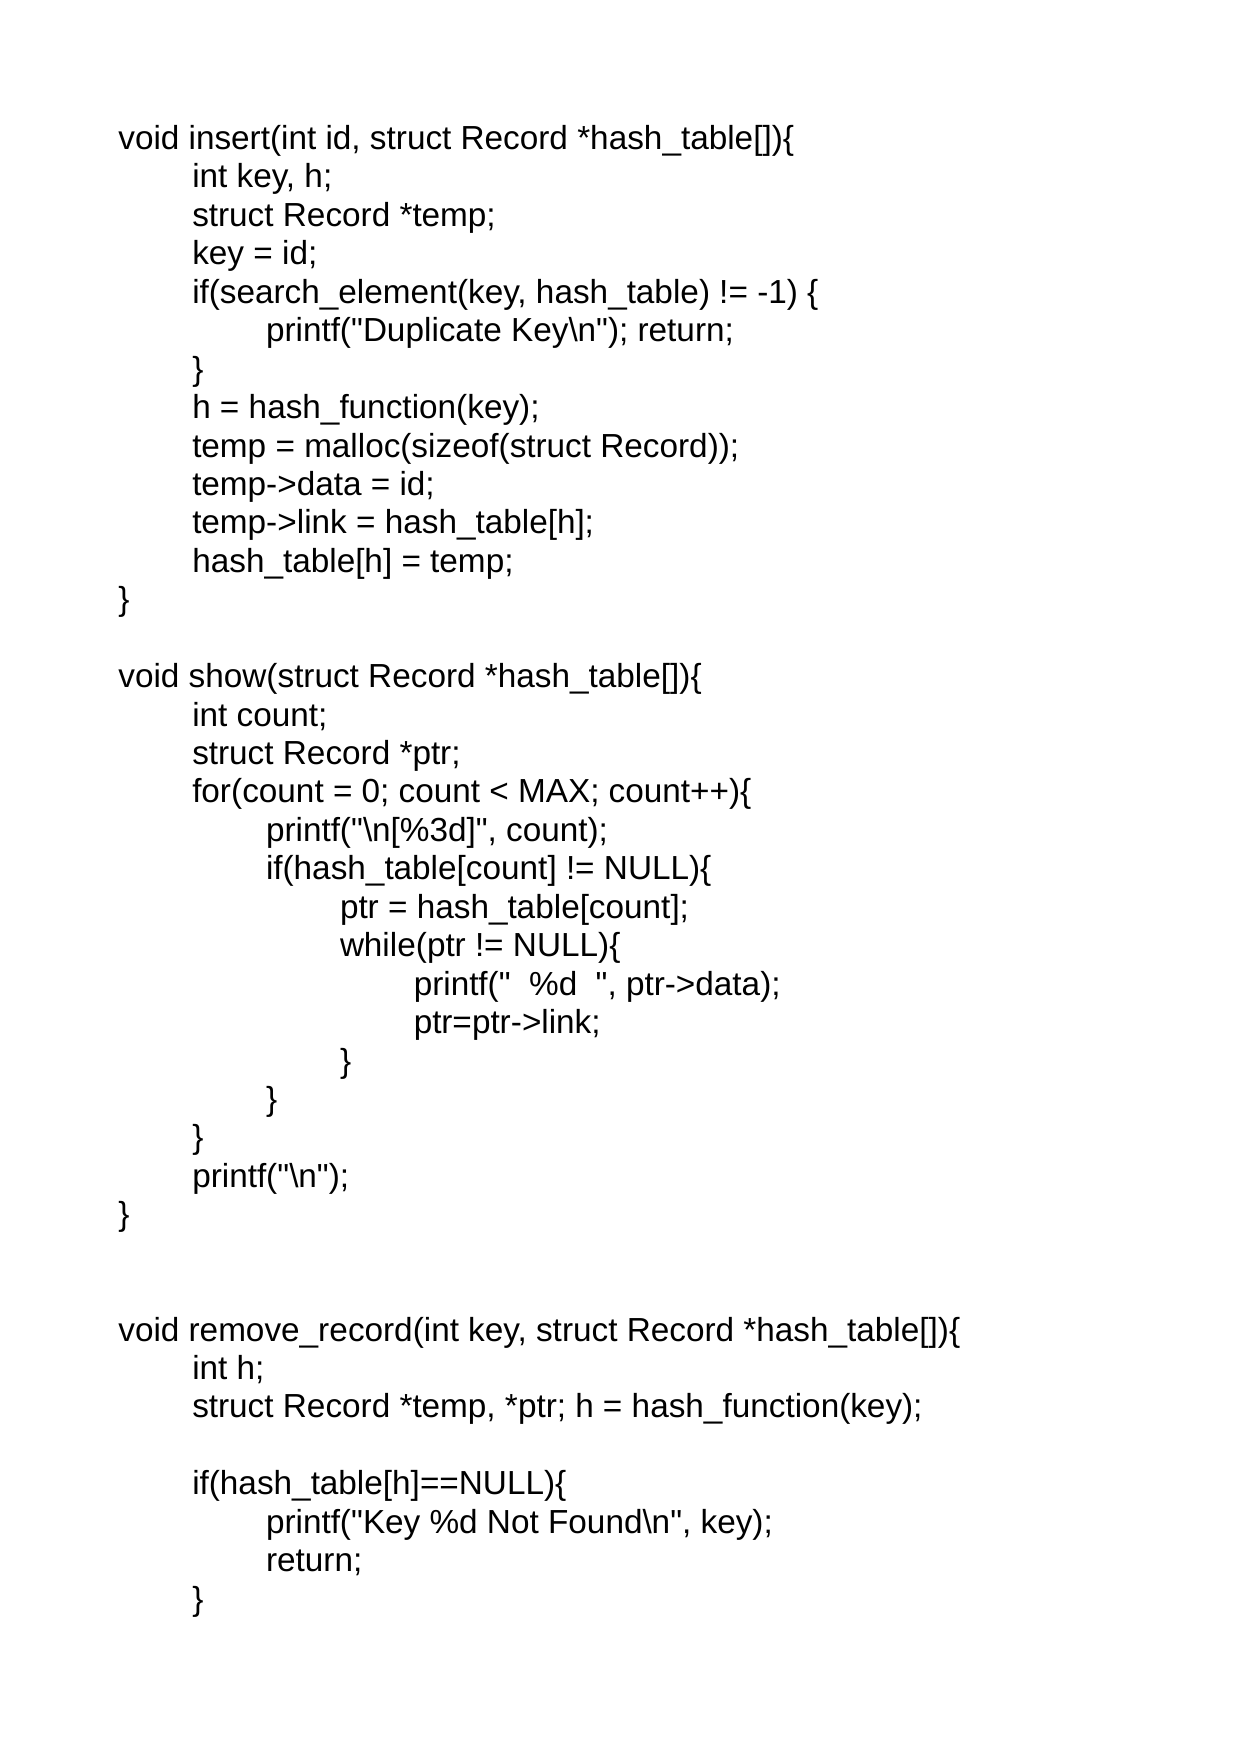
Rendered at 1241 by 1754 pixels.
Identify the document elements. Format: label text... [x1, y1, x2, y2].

text } [118, 1117, 1122, 1156]
text } [118, 349, 1122, 387]
text key = id; [118, 233, 1122, 272]
text ptr=ptr->link; [118, 1002, 1122, 1041]
text int count; [118, 695, 1122, 733]
text if(search_element(key, hash_table) != -1) { [118, 272, 1122, 310]
text printf(" %d ", ptr->data); [118, 964, 1122, 1002]
text } [118, 1079, 1122, 1117]
text temp->data = id; [118, 464, 1122, 502]
text printf("Duplicate Key\n"); return; [118, 310, 1122, 349]
text printf("\n"); [118, 1156, 1122, 1194]
text printf("Key %d Not Found\n", key); [118, 1502, 1122, 1540]
text } [118, 1579, 1122, 1617]
text if(hash_table[h]==NULL){ [118, 1463, 1122, 1502]
text int key, h; [118, 157, 1122, 195]
text h = hash_function(key); [118, 387, 1122, 426]
text } [118, 1041, 1122, 1079]
text ptr = hash_table[count]; [118, 887, 1122, 925]
text void remove_record(int key, struct Record *hash_table[]){ [118, 1310, 1122, 1348]
text if(hash_table[count] != NULL){ [118, 848, 1122, 887]
text hash_table[h] = temp; [118, 541, 1122, 579]
text struct Record *temp; [118, 195, 1122, 233]
text int h; [118, 1348, 1122, 1387]
text while(ptr != NULL){ [118, 925, 1122, 964]
text printf("\n[%3d]", count); [118, 810, 1122, 848]
text for(count = 0; count < MAX; count++){ [118, 772, 1122, 810]
text return; [118, 1540, 1122, 1579]
text struct Record *temp, *ptr; h = hash_function(key); [118, 1387, 1122, 1425]
text void insert(int id, struct Record *hash_table[]){ [118, 118, 1122, 157]
text temp->link = hash_table[h]; [118, 502, 1122, 541]
text } [118, 1194, 1122, 1233]
text temp = malloc(sizeof(struct Record)); [118, 426, 1122, 464]
text struct Record *ptr; [118, 733, 1122, 772]
text void show(struct Record *hash_table[]){ [118, 656, 1122, 695]
text } [118, 579, 1122, 618]
